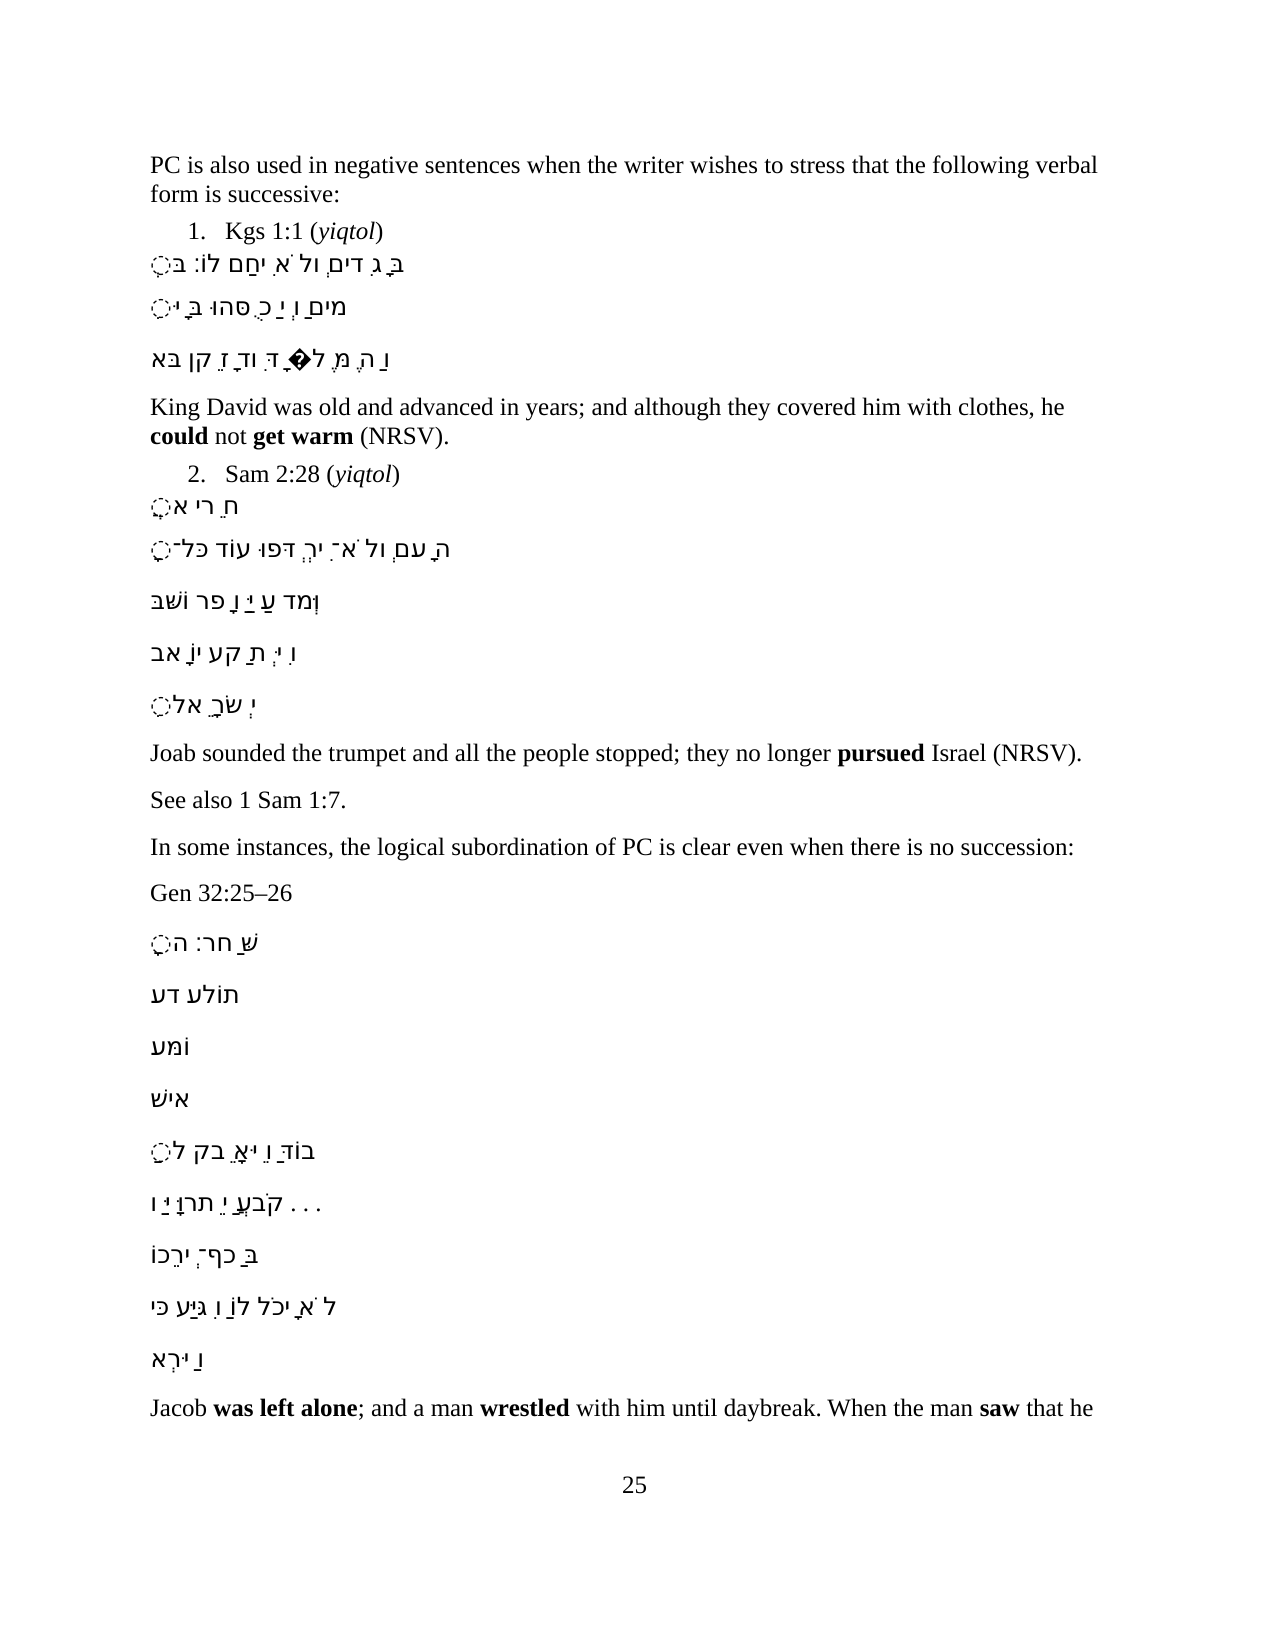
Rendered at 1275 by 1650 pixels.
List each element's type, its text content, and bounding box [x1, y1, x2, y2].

text ל ֹא ָיכֹל לוֹ ַו ִגּיַּע כּי [150, 1289, 1125, 1323]
list Kgs 1:1 (yiqtol) [187, 216, 1125, 245]
list Sam 2:28 (yiqtol) [187, 459, 1125, 487]
text ָה ָﬠם ְול ֹא־ ִירְ ְדּפוּ עוֹד כּל־ [150, 530, 1125, 564]
text וְּמד ﬠַ יַּ ַו ָפר וֹשּׁבּ [150, 582, 1125, 616]
text ְבּ ָג ִדים ְול ֹא ִיחַם לוֹ׃ בּ [150, 245, 1125, 279]
text ָשּׁ ַחר׃ ה [150, 925, 1125, 959]
text ֲח ֵרי א [150, 487, 1125, 521]
text ו ַה ֶמּ ֶל� ָדּ ִוד ָז ֵקן בּא [150, 340, 1125, 374]
text King David was old and advanced in years; and although they covered him with clothes, he could not get warm (NRSV). [150, 392, 1125, 450]
text ו ַיּרְא [150, 1341, 1125, 1375]
text בּ ַכף־ ְירֵכוֹ [150, 1237, 1125, 1271]
text ַבוֹדּ ַו ֵיּאָ ֵבק ל [150, 1133, 1125, 1167]
text Gen 32:25–26 [150, 878, 1125, 907]
text In some instances, the logical subordination of PC is clear even when there is no succession: [150, 832, 1125, 860]
text Joab sounded the trumpet and all the people stopped; they no longer pursued Israel (NRSV). [150, 738, 1125, 767]
text אישׁ [150, 1081, 1125, 1115]
text קֹבﬠֲ ַי ֵתרוָּ יִּ ַו . . . [150, 1185, 1125, 1219]
text ִמים ַו ְי ַכ ֻסּהוּ בּ ָיּ [150, 288, 1125, 322]
text See also 1 Sam 1:7. [150, 785, 1125, 814]
text ו ִיּ ְת ַקע יוֹ ָאב [150, 634, 1125, 668]
text Jacob was left alone; and a man wrestled with him until daybreak. When the man saw that he [150, 1393, 1125, 1422]
text ִי ְשׂרָ ֵאל [150, 686, 1125, 720]
text וֹמּﬠ [150, 1029, 1125, 1063]
text תוֹלﬠ דﬠ [150, 977, 1125, 1011]
text PC is also used in negative sentences when the writer wishes to stress that the following verbal form is successive: [150, 150, 1125, 207]
